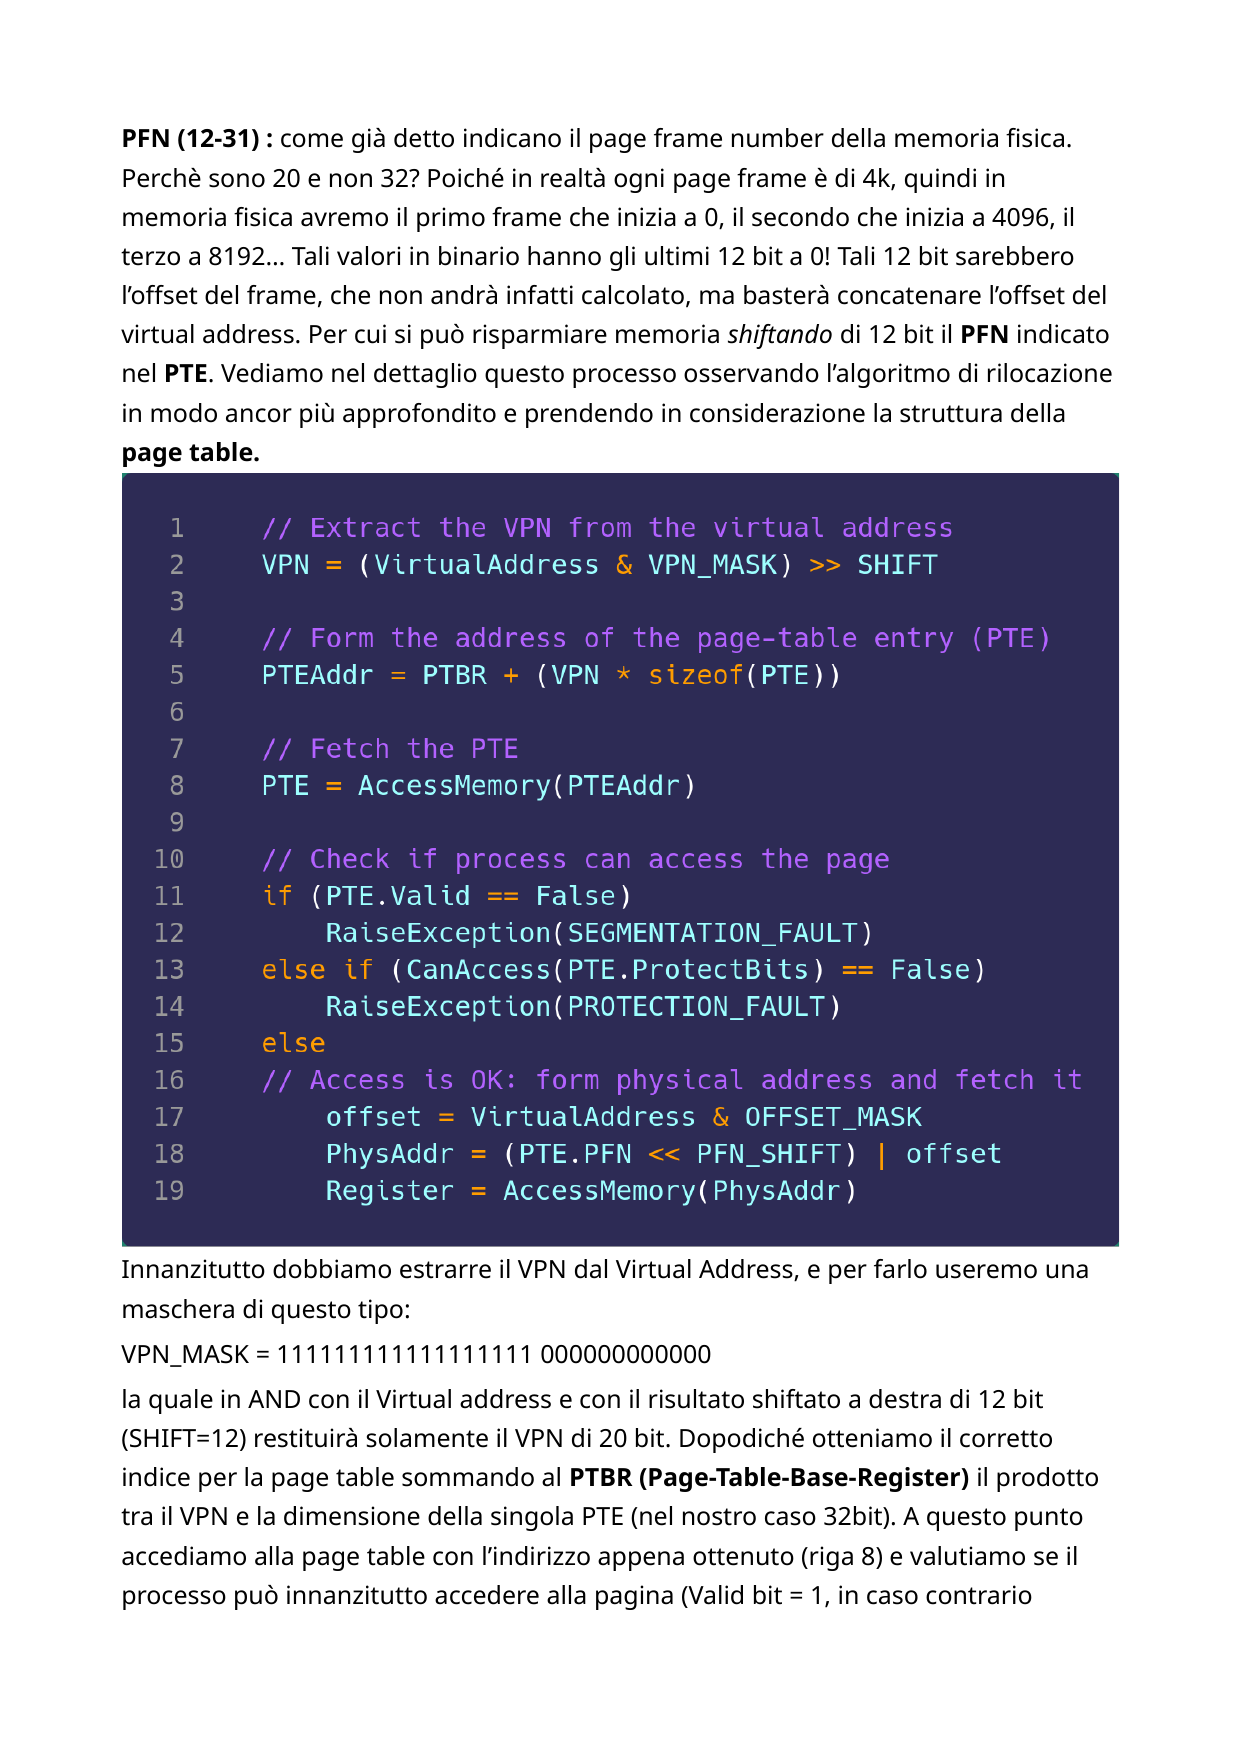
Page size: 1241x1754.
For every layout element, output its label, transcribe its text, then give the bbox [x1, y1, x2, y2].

text VPN_MASK = 111111111111111111 000000000000 [121, 1336, 1119, 1370]
picture [121, 472, 1120, 1247]
text la quale in AND con il Virtual address e con il risultato shiftato a destra di 12 bit (SHIFT=12) restituirà solamente il VPN di 20 bit. Dopodiché otteniamo il corretto indice per la page table sommando al PTBR (Page-Table-Base-Register) il prodotto tra il VPN e la dimensione della singola PTE (nel nostro caso 32bit). A questo punto accediamo alla page table con l’indirizzo appena ottenuto (riga 8) e valutiamo se il processo può innanzitutto accedere alla pagina (Valid bit = 1, in caso contrario [121, 1381, 1119, 1611]
text Innanzitutto dobbiamo estrarre il VPN dal Virtual Address, e per farlo useremo una maschera di questo tipo: [121, 1247, 1119, 1325]
text PFN (12-31) : come già detto indicano il page frame number della memoria fisica. Perchè sono 20 e non 32? Poiché in realtà ogni page frame è di 4k, quindi in memoria fisica avremo il primo frame che inizia a 0, il secondo che inizia a 4096, il terzo a 8192… Tali valori in binario hanno gli ultimi 12 bit a 0! Tali 12 bit sarebbero l’offset del frame, che non andrà infatti calcolato, ma basterà concatenare l’offset del virtual address. Per cui si può risparmiare memoria shiftando di 12 bit il PFN indicato nel PTE. Vediamo nel dettaglio questo processo osservando l’algoritmo di rilocazione in modo ancor più approfondito e prendendo in considerazione la struttura della page table. [121, 121, 1119, 468]
